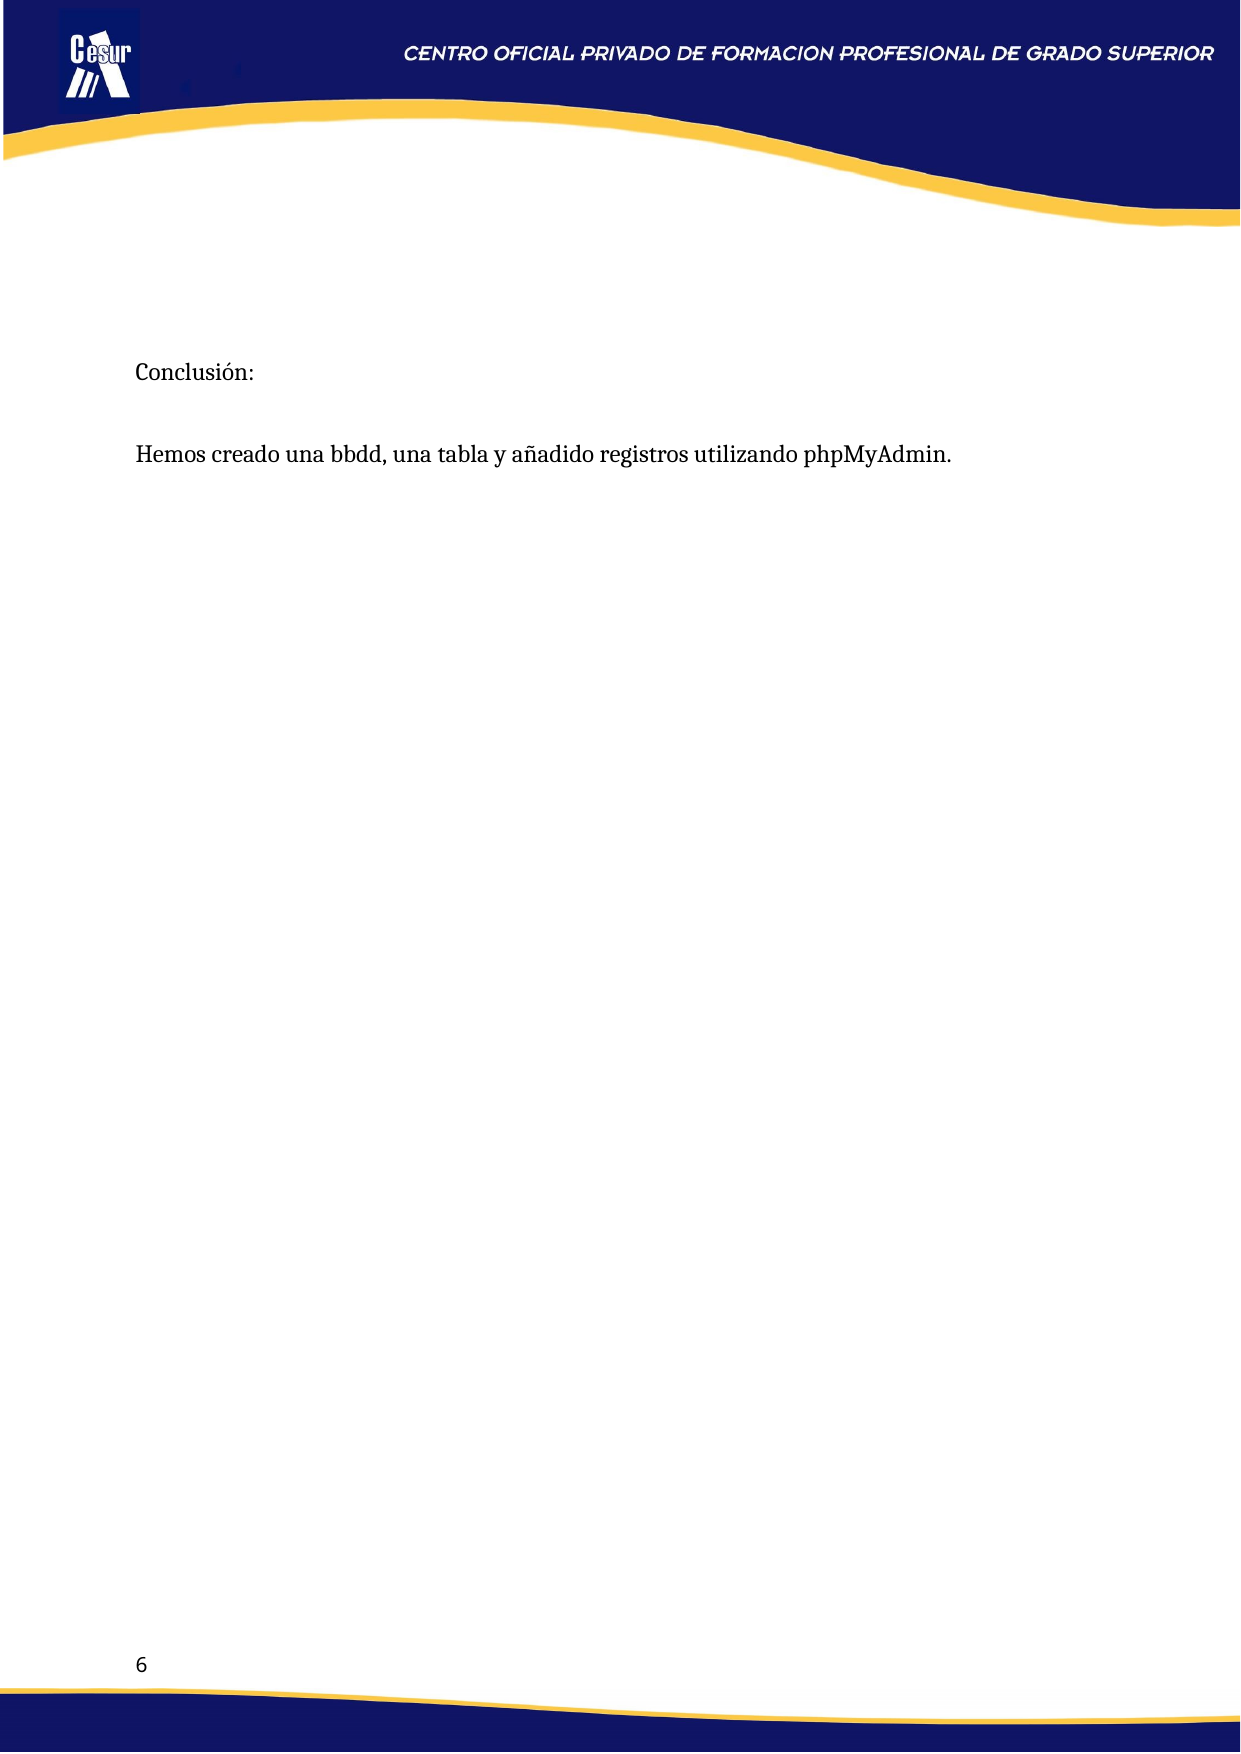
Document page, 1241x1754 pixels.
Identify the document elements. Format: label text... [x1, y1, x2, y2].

subtitle Hemos creado una bbdd, una tabla y añadido registros utilizando phpMyAdmin. [135, 440, 1009, 469]
picture [3, 0, 1241, 227]
picture [0, 1688, 1241, 1752]
subtitle Conclusión: [135, 358, 1009, 387]
